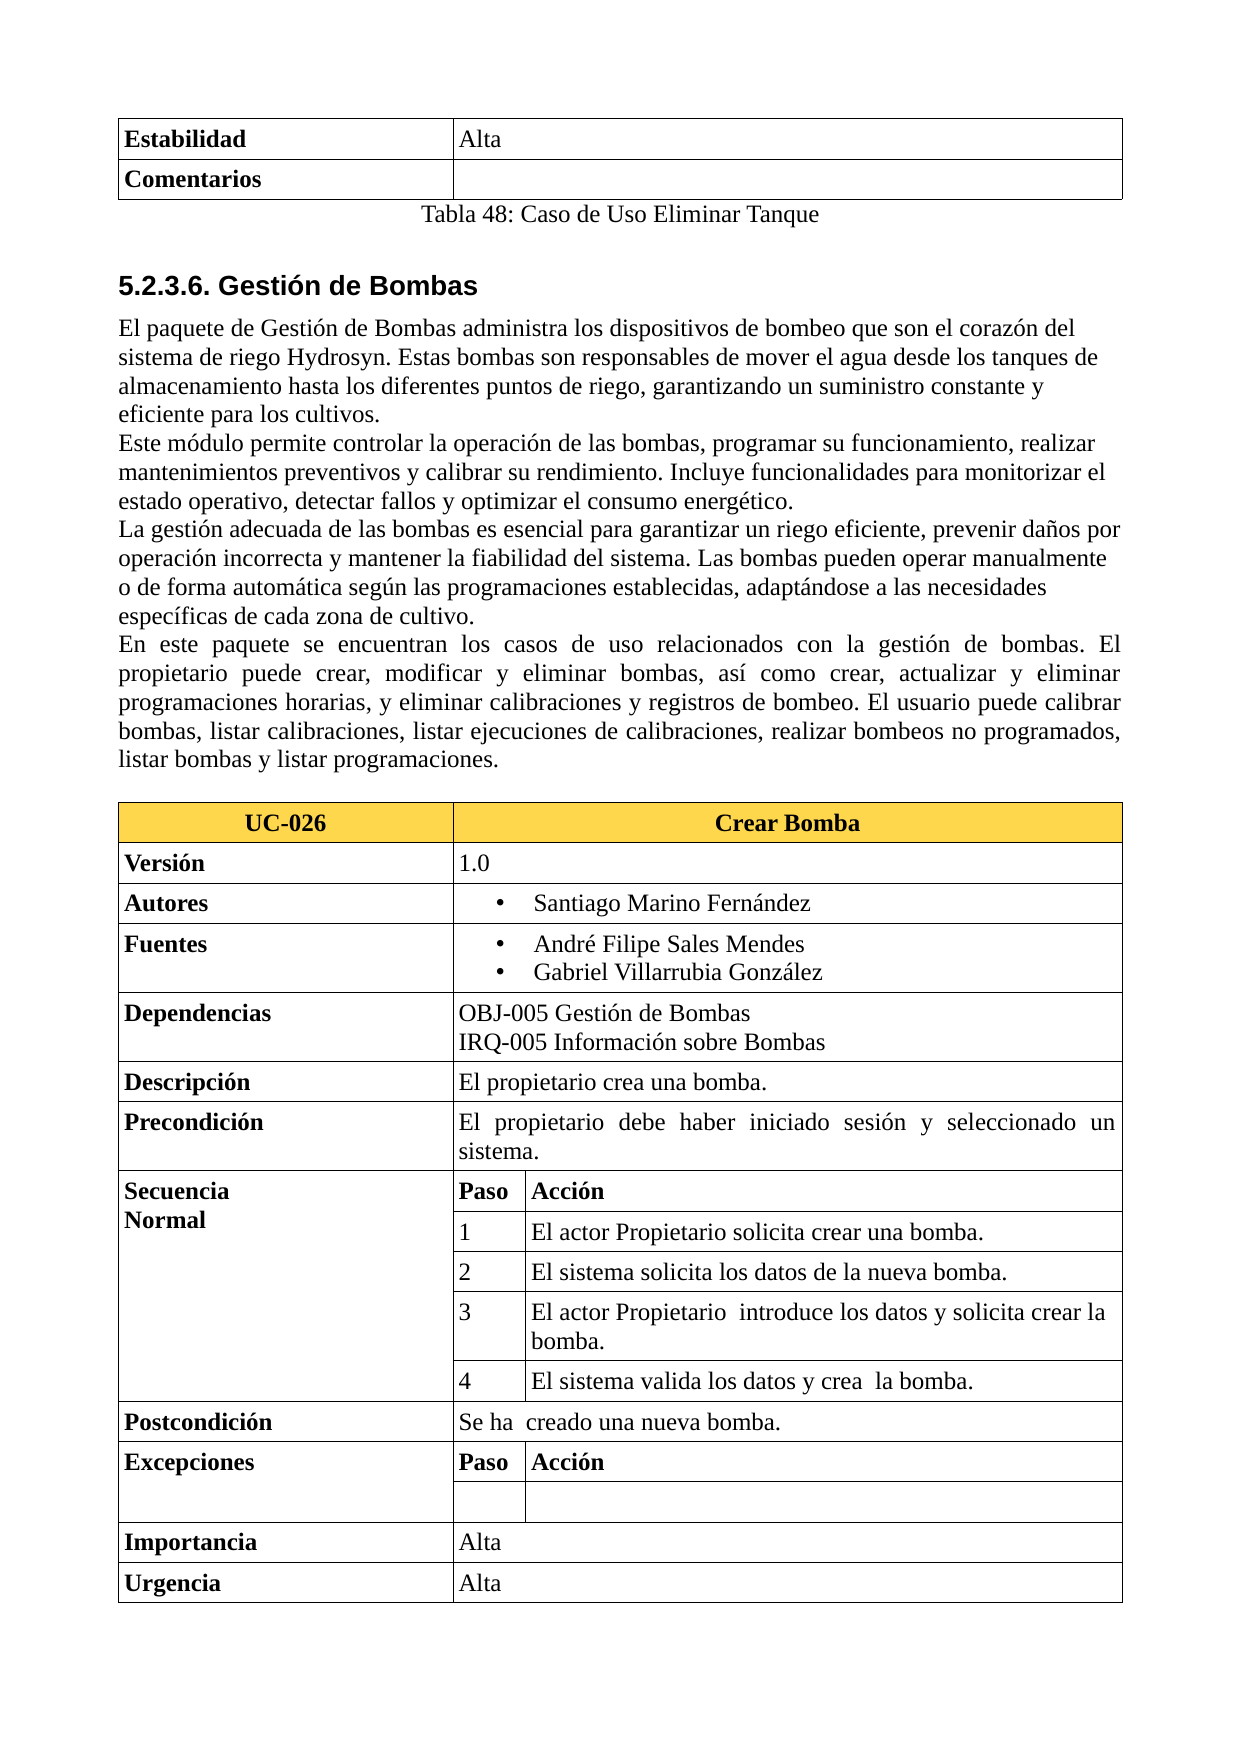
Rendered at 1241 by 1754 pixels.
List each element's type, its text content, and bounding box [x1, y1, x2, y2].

table_cell Descripción [119, 1062, 453, 1101]
table_header UC-026 [119, 803, 453, 842]
table_cell Dependencias [119, 993, 453, 1061]
table_cell Autores [119, 884, 453, 923]
text El paquete de Gestión de Bombas administra los dispositivos de bombeo que son el corazón del sistema de riego Hydrosyn. Estas bombas son responsables de mover el agua desde los tanques de almacenamiento hasta los diferentes puntos de riego, garantizando un suministro constante y eficiente para los cultivos. [118, 313, 1122, 428]
subtitle 5.2.3.6. Gestión de Bombas [118, 269, 1122, 301]
table_cell OBJ-005 Gestión de Bombas IRQ-005 Información sobre Bombas [454, 993, 1122, 1061]
table_cell [454, 160, 1122, 199]
table_cell Santiago Marino Fernández [454, 884, 1122, 923]
table_cell Alta [454, 119, 1122, 158]
text Este módulo permite controlar la operación de las bombas, programar su funcionamiento, realizar mantenimientos preventivos y calibrar su rendimiento. Incluye funcionalidades para monitorizar el estado operativo, detectar fallos y optimizar el consumo energético. [118, 428, 1122, 514]
text En este paquete se encuentran los casos de uso relacionados con la gestión de bombas. El propietario puede crear, modificar y eliminar bombas, así como crear, actualizar y eliminar programaciones horarias, y eliminar calibraciones y registros de bombeo. El usuario puede calibrar bombas, listar calibraciones, listar ejecuciones de calibraciones, realizar bombeos no programados, listar bombas y listar programaciones. [118, 629, 1122, 773]
table_cell [526, 1482, 1122, 1522]
table_cell 4 [454, 1361, 525, 1401]
table_cell El propietario debe haber iniciado sesión y seleccionado un sistema. [454, 1102, 1122, 1170]
table_cell Excepciones [119, 1442, 453, 1522]
table_cell Fuentes [119, 924, 453, 992]
table_cell Acción [526, 1442, 1122, 1481]
table_cell Importancia [119, 1523, 453, 1562]
table_cell [454, 1482, 525, 1522]
text Tabla 48: Caso de Uso Eliminar Tanque [118, 200, 1122, 228]
table_header Crear Bomba [454, 803, 1122, 842]
table_cell Versión [119, 843, 453, 883]
table_cell Se ha creado una nueva bomba. [454, 1402, 1122, 1441]
table_cell 1.0 [454, 843, 1122, 883]
table_cell El actor Propietario solicita crear una bomba. [526, 1212, 1122, 1251]
table_cell André Filipe Sales Mendes Gabriel Villarrubia González [454, 924, 1122, 992]
text La gestión adecuada de las bombas es esencial para garantizar un riego eficiente, prevenir daños por operación incorrecta y mantener la fiabilidad del sistema. Las bombas pueden operar manualmente o de forma automática según las programaciones establecidas, adaptándose a las necesidades específicas de cada zona de cultivo. [118, 514, 1122, 629]
table_cell Paso [454, 1171, 525, 1211]
table_cell Comentarios [119, 160, 453, 199]
table_cell Precondición [119, 1102, 453, 1170]
table_cell 3 [454, 1292, 525, 1360]
table_cell Estabilidad [119, 119, 453, 158]
table_cell Urgencia [119, 1563, 453, 1602]
table_cell El sistema solicita los datos de la nueva bomba. [526, 1252, 1122, 1291]
table_cell Postcondición [119, 1402, 453, 1441]
table_cell Alta [454, 1563, 1122, 1602]
table_cell El actor Propietario introduce los datos y solicita crear la bomba. [526, 1292, 1122, 1360]
table_cell El propietario crea una bomba. [454, 1062, 1122, 1101]
table_cell El sistema valida los datos y crea la bomba. [526, 1361, 1122, 1401]
table_cell 1 [454, 1212, 525, 1251]
table_cell 2 [454, 1252, 525, 1291]
table_cell Alta [454, 1523, 1122, 1562]
table_cell Secuencia Normal [119, 1171, 453, 1401]
table_cell Paso [454, 1442, 525, 1481]
table_cell Acción [526, 1171, 1122, 1211]
